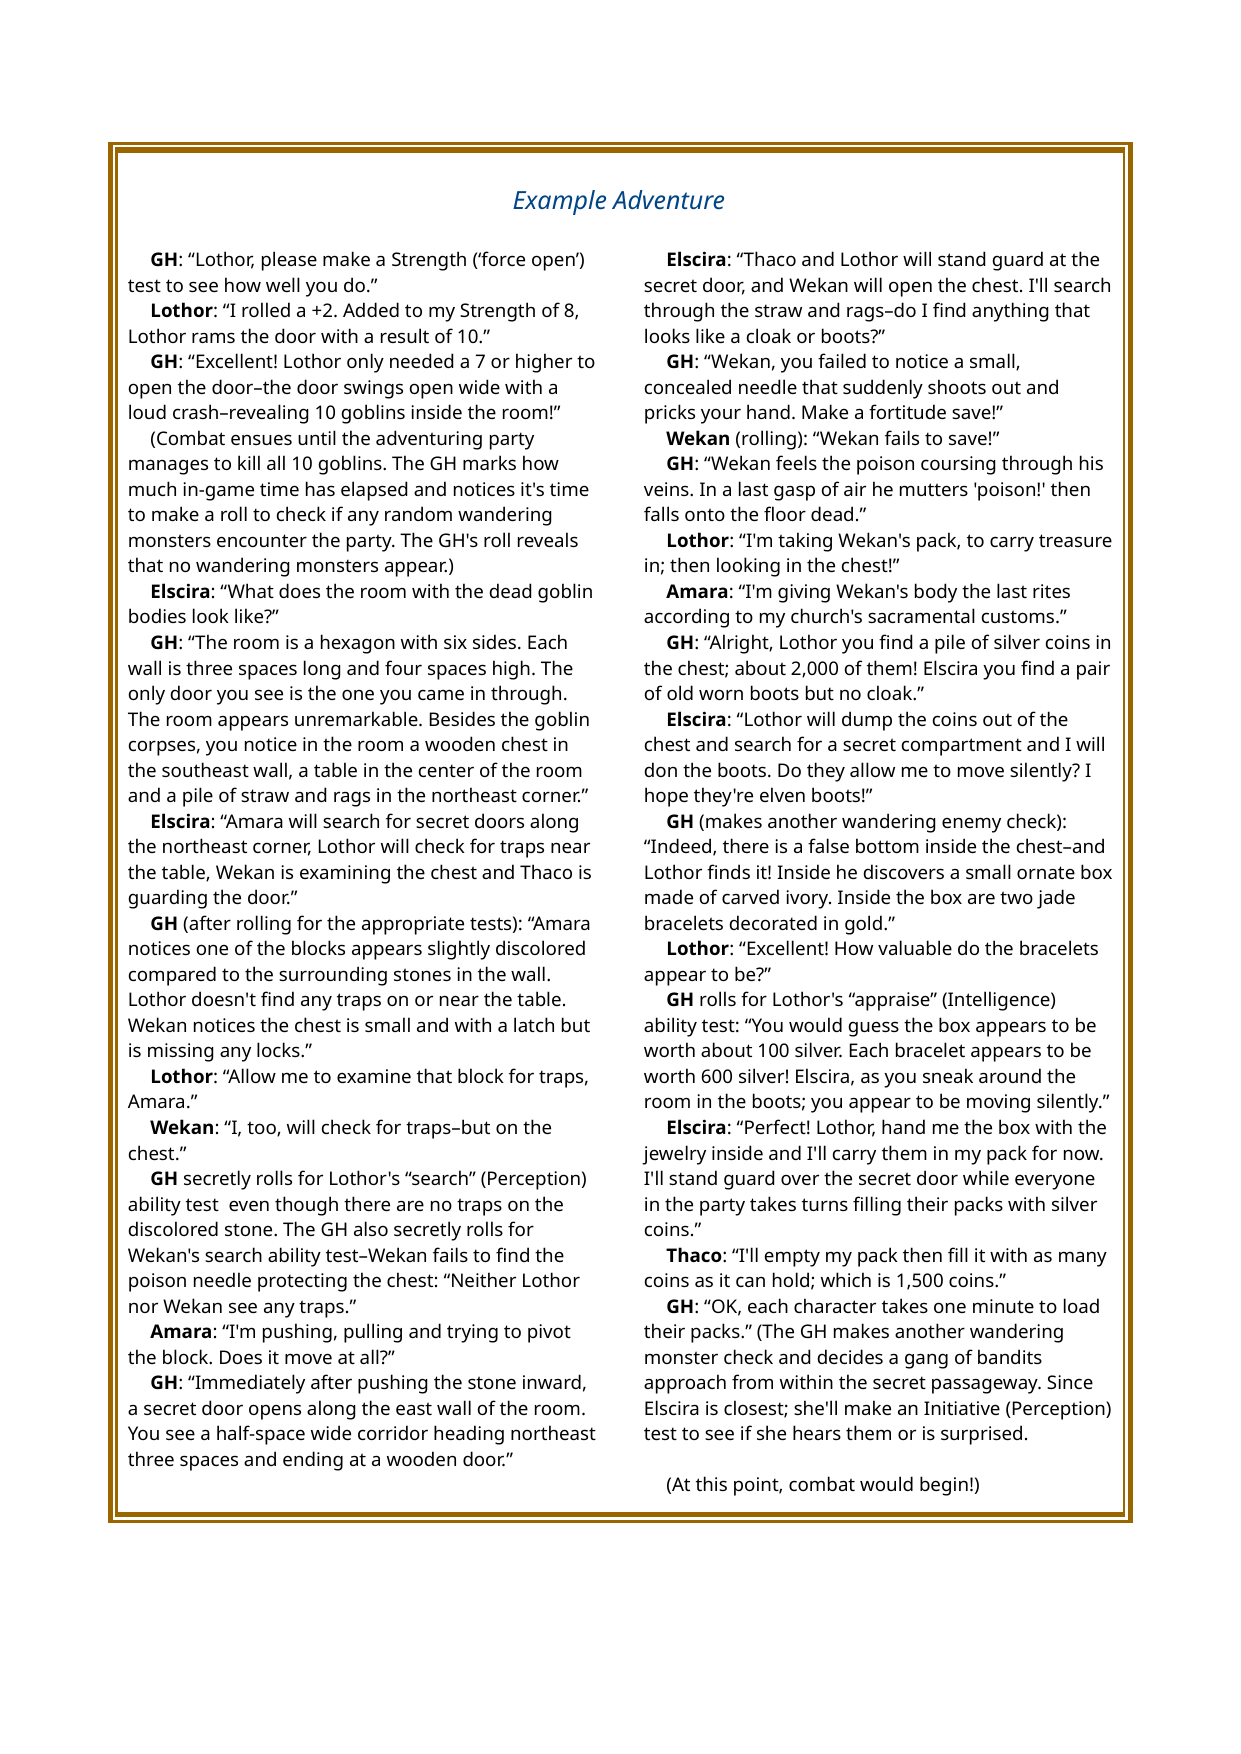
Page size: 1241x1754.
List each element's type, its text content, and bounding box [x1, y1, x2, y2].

table_cell [617, 232, 629, 1512]
table_cell GH: “Lothor, please make a Strength (‘force open’) test to see how well you do.” Lothor: “I rolled a +2. Added to my Strength of 8, Lothor rams the door with a result of 10.” GH: “Excellent! Lothor only needed a 7 or higher to open the door–the door swings open wide with a loud crash–revealing 10 goblins inside the room!” (Combat ensues until the adventuring party manages to kill all 10 goblins. The GH marks how much in-game time has elapsed and notices it's time to make a roll to check if any random wandering monsters encounter the party. The GH's roll reveals that no wandering monsters appear.) Elscira: “What does the room with the dead goblin bodies look like?” GH: “The room is a hexagon with six sides. Each wall is three spaces long and four spaces high. The only door you see is the one you came in through. The room appears unremarkable. Besides the goblin corpses, you notice in the room a wooden chest in the southeast wall, a table in the center of the room and a pile of straw and rags in the northeast corner.” Elscira: “Amara will search for secret doors along the northeast corner, Lothor will check for traps near the table, Wekan is examining the chest and Thaco is guarding the door.” GH (after rolling for the appropriate tests): “Amara notices one of the blocks appears slightly discolored compared to the surrounding stones in the wall. Lothor doesn't find any traps on or near the table. Wekan notices the chest is small and with a latch but is missing any locks.” Lothor: “Allow me to examine that block for traps, Amara.” Wekan: “I, too, will check for traps–but on the chest.” GH secretly rolls for Lothor's “search” (Perception) ability test even though there are no traps on the discolored stone. The GH also secretly rolls for Wekan's search ability test–Wekan fails to find the poison needle protecting the chest: “Neither Lothor nor Wekan see any traps.” Amara: “I'm pushing, pulling and trying to pivot the block. Does it move at all?” GH: “Immediately after pushing the stone inward, a secret door opens along the east wall of the room. You see a half-space wide corridor heading northeast three spaces and ending at a wooden door.” [118, 232, 617, 1512]
table_cell Elscira: “Thaco and Lothor will stand guard at the secret door, and Wekan will open the chest. I'll search through the straw and rags–do I find anything that looks like a cloak or boots?” GH: “Wekan, you failed to notice a small, concealed needle that suddenly shoots out and pricks your hand. Make a fortitude save!” Wekan (rolling): “Wekan fails to save!” GH: “Wekan feels the poison coursing through his veins. In a last gasp of air he mutters 'poison!' then falls onto the floor dead.” Lothor: “I'm taking Wekan's pack, to carry treasure in; then looking in the chest!” Amara: “I'm giving Wekan's body the last rites according to my church's sacramental customs.” GH: “Alright, Lothor you find a pile of silver coins in the chest; about 2,000 of them! Elscira you find a pair of old worn boots but no cloak.” Elscira: “Lothor will dump the coins out of the chest and search for a secret compartment and I will don the boots. Do they allow me to move silently? I hope they're elven boots!” GH (makes another wandering enemy check): “Indeed, there is a false bottom inside the chest–and Lothor finds it! Inside he discovers a small ornate box made of carved ivory. Inside the box are two jade bracelets decorated in gold.” Lothor: “Excellent! How valuable do the bracelets appear to be?” GH rolls for Lothor's “appraise” (Intelligence) ability test: “You would guess the box appears to be worth about 100 silver. Each bracelet appears to be worth 600 silver! Elscira, as you sneak around the room in the boots; you appear to be moving silently.” Elscira: “Perfect! Lothor, hand me the box with the jewelry inside and I'll carry them in my pack for now. I'll stand guard over the secret door while everyone in the party takes turns filling their packs with silver coins.” Thaco: “I'll empty my pack then fill it with as many coins as it can hold; which is 1,500 coins.” GH: “OK, each character takes one minute to load their packs.” (The GH makes another wandering monster check and decides a gang of bandits approach from within the secret passageway. Since Elscira is closest; she'll make an Initiative (Perception) test to see if she hears them or is surprised. (At this point, combat would begin!) [629, 232, 1123, 1512]
table_header Example Adventure [113, 145, 1128, 232]
